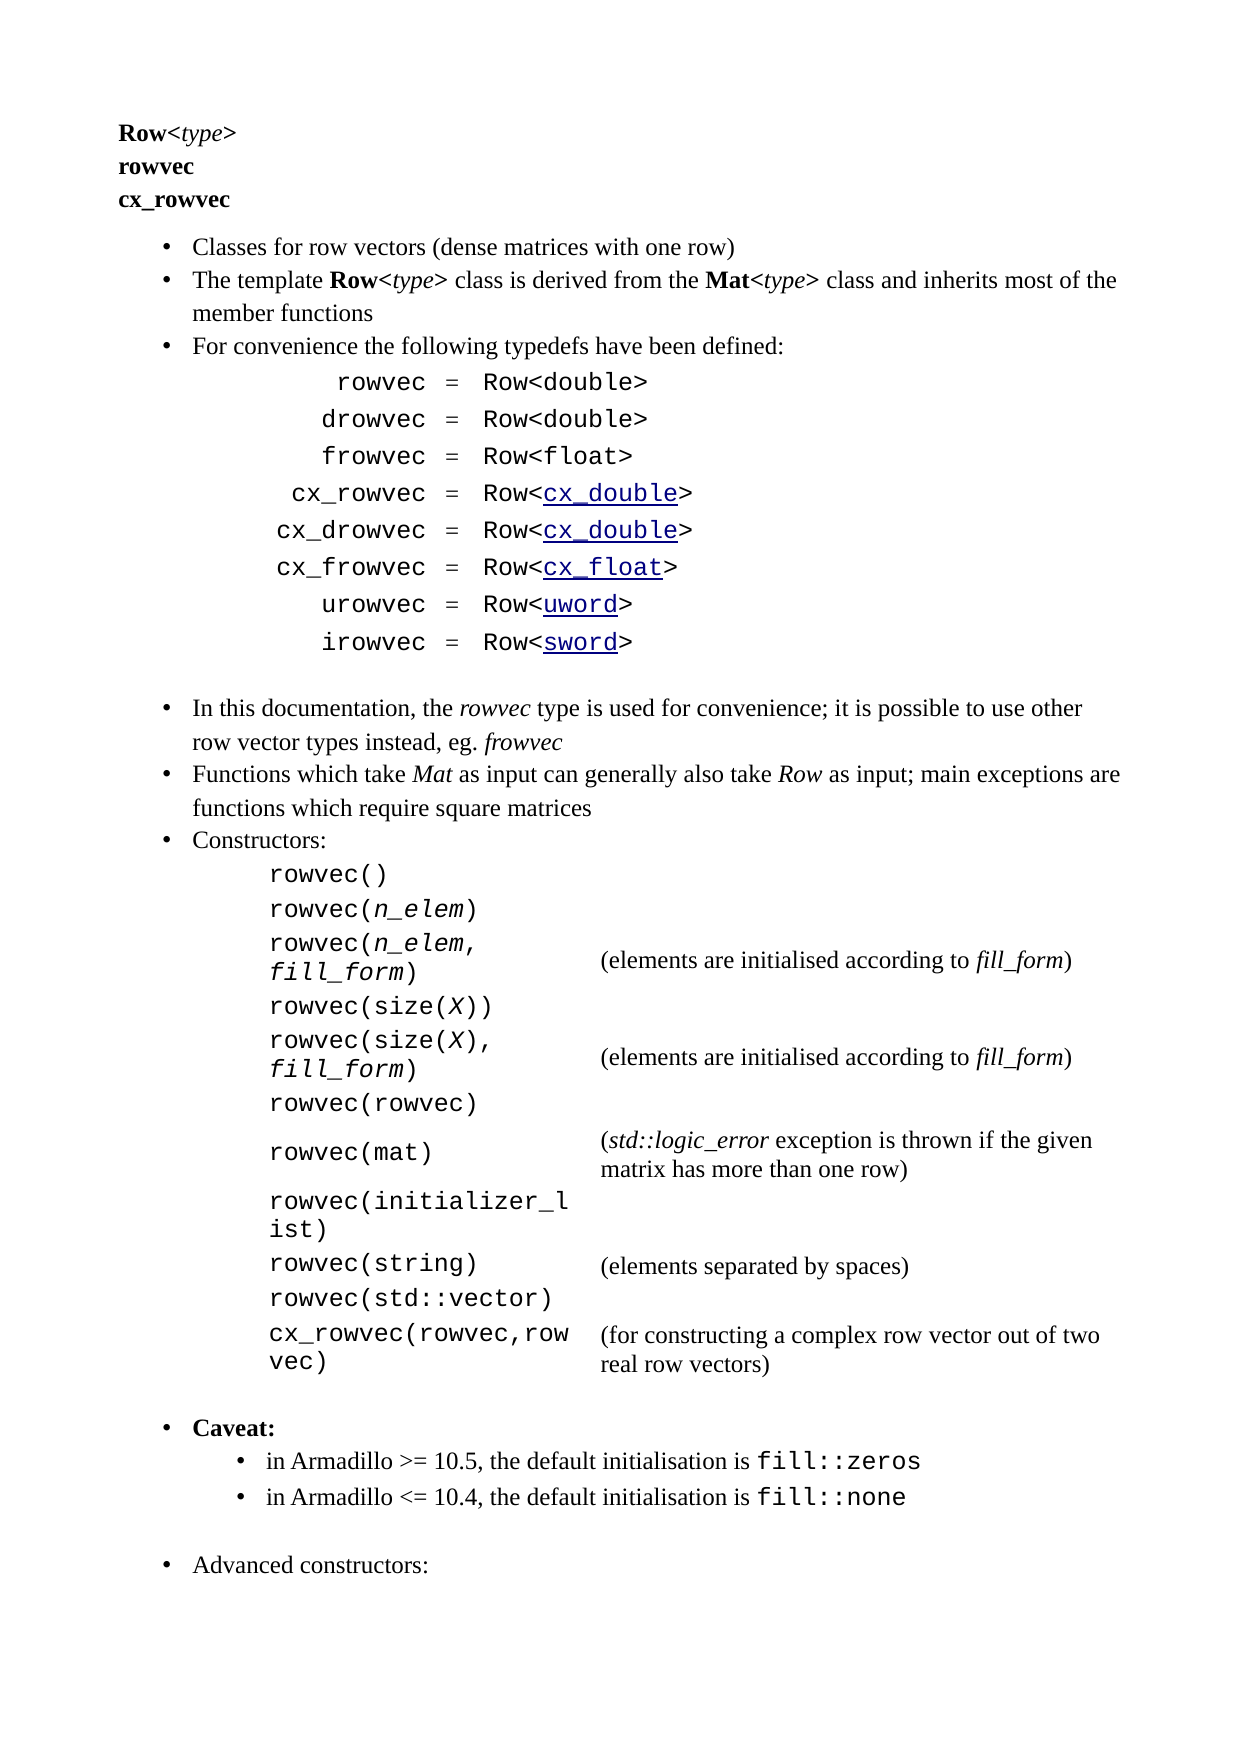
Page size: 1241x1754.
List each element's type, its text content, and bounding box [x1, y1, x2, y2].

table_cell Row<double> [480, 401, 714, 438]
table_cell [598, 893, 1122, 928]
table_cell [582, 990, 597, 1025]
table_cell [582, 1248, 597, 1282]
table_cell cx_frowvec [266, 549, 435, 586]
text Row<type> rowvec cx_rowvec [118, 118, 1122, 213]
table_cell [582, 1025, 597, 1087]
list Constructors: [162, 826, 1122, 854]
table_cell rowvec(std::vector) [266, 1283, 582, 1317]
table_cell = [435, 512, 480, 549]
table_cell (elements separated by spaces) [598, 1248, 1122, 1282]
table_cell rowvec(rowvec) [266, 1088, 582, 1122]
table_cell (std::logic_error exception is thrown if the given matrix has more than one row) [598, 1122, 1122, 1185]
table_cell irowvec [266, 624, 435, 661]
table_header Row<double> [480, 364, 714, 401]
table_cell cx_rowvec [266, 475, 435, 512]
table_header rowvec() [266, 859, 582, 893]
table_cell [582, 893, 597, 928]
table_cell (for constructing a complex row vector out of two real row vectors) [598, 1317, 1122, 1380]
table_cell cx_rowvec(rowvec,rowvec) [266, 1317, 582, 1380]
list in Armadillo <= 10.4, the default initialisation is fill::none [236, 1482, 1122, 1513]
table_cell [582, 1088, 597, 1122]
list Classes for row vectors (dense matrices with one row) [162, 232, 1122, 261]
table_cell Row<float> [480, 438, 714, 475]
table_cell [582, 1317, 597, 1380]
table_cell (elements are initialised according to fill_form) [598, 928, 1122, 990]
table_cell rowvec(mat) [266, 1122, 582, 1185]
table_cell = [435, 586, 480, 623]
table_cell = [435, 475, 480, 512]
table_cell [582, 1283, 597, 1317]
table_cell Row<uword> [480, 586, 714, 623]
table_cell Row<cx_float> [480, 549, 714, 586]
table_cell = [435, 438, 480, 475]
table_cell [598, 1283, 1122, 1317]
table_cell Row<sword> [480, 624, 714, 661]
table_header [582, 859, 597, 893]
list in Armadillo >= 10.5, the default initialisation is fill::zeros [236, 1446, 1122, 1477]
list Caveat: [162, 1413, 1122, 1442]
table_cell frowvec [266, 438, 435, 475]
table_cell [582, 1122, 597, 1185]
table_cell = [435, 401, 480, 438]
list For convenience the following typedefs have been defined: [162, 331, 1122, 359]
table_cell cx_drowvec [266, 512, 435, 549]
table_header rowvec [266, 364, 435, 401]
list The template Row<type> class is derived from the Mat<type> class and inherits most of the member functions [162, 265, 1122, 327]
table_cell rowvec(n_elem, fill_form) [266, 928, 582, 990]
table_cell [582, 928, 597, 990]
table_cell [598, 990, 1122, 1025]
table_header = [435, 364, 480, 401]
table_cell Row<cx_double> [480, 475, 714, 512]
table_cell rowvec(size(X)) [266, 990, 582, 1025]
table_cell = [435, 624, 480, 661]
table_cell [598, 1185, 1122, 1248]
table_cell rowvec(n_elem) [266, 893, 582, 928]
table_cell urowvec [266, 586, 435, 623]
table_cell (elements are initialised according to fill_form) [598, 1025, 1122, 1087]
table_cell drowvec [266, 401, 435, 438]
list In this documentation, the rowvec type is used for convenience; it is possible to use other row vector types instead, eg. frowvec [162, 693, 1122, 755]
list Functions which take Mat as input can generally also take Row as input; main exceptions are functions which require square matrices [162, 759, 1122, 821]
table_cell rowvec(string) [266, 1248, 582, 1282]
table_cell [598, 1088, 1122, 1122]
table_cell rowvec(initializer_list) [266, 1185, 582, 1248]
table_header [598, 859, 1122, 893]
table_cell [582, 1185, 597, 1248]
list Advanced constructors: [162, 1550, 1122, 1579]
table_cell rowvec(size(X), fill_form) [266, 1025, 582, 1087]
table_cell Row<cx_double> [480, 512, 714, 549]
table_cell = [435, 549, 480, 586]
